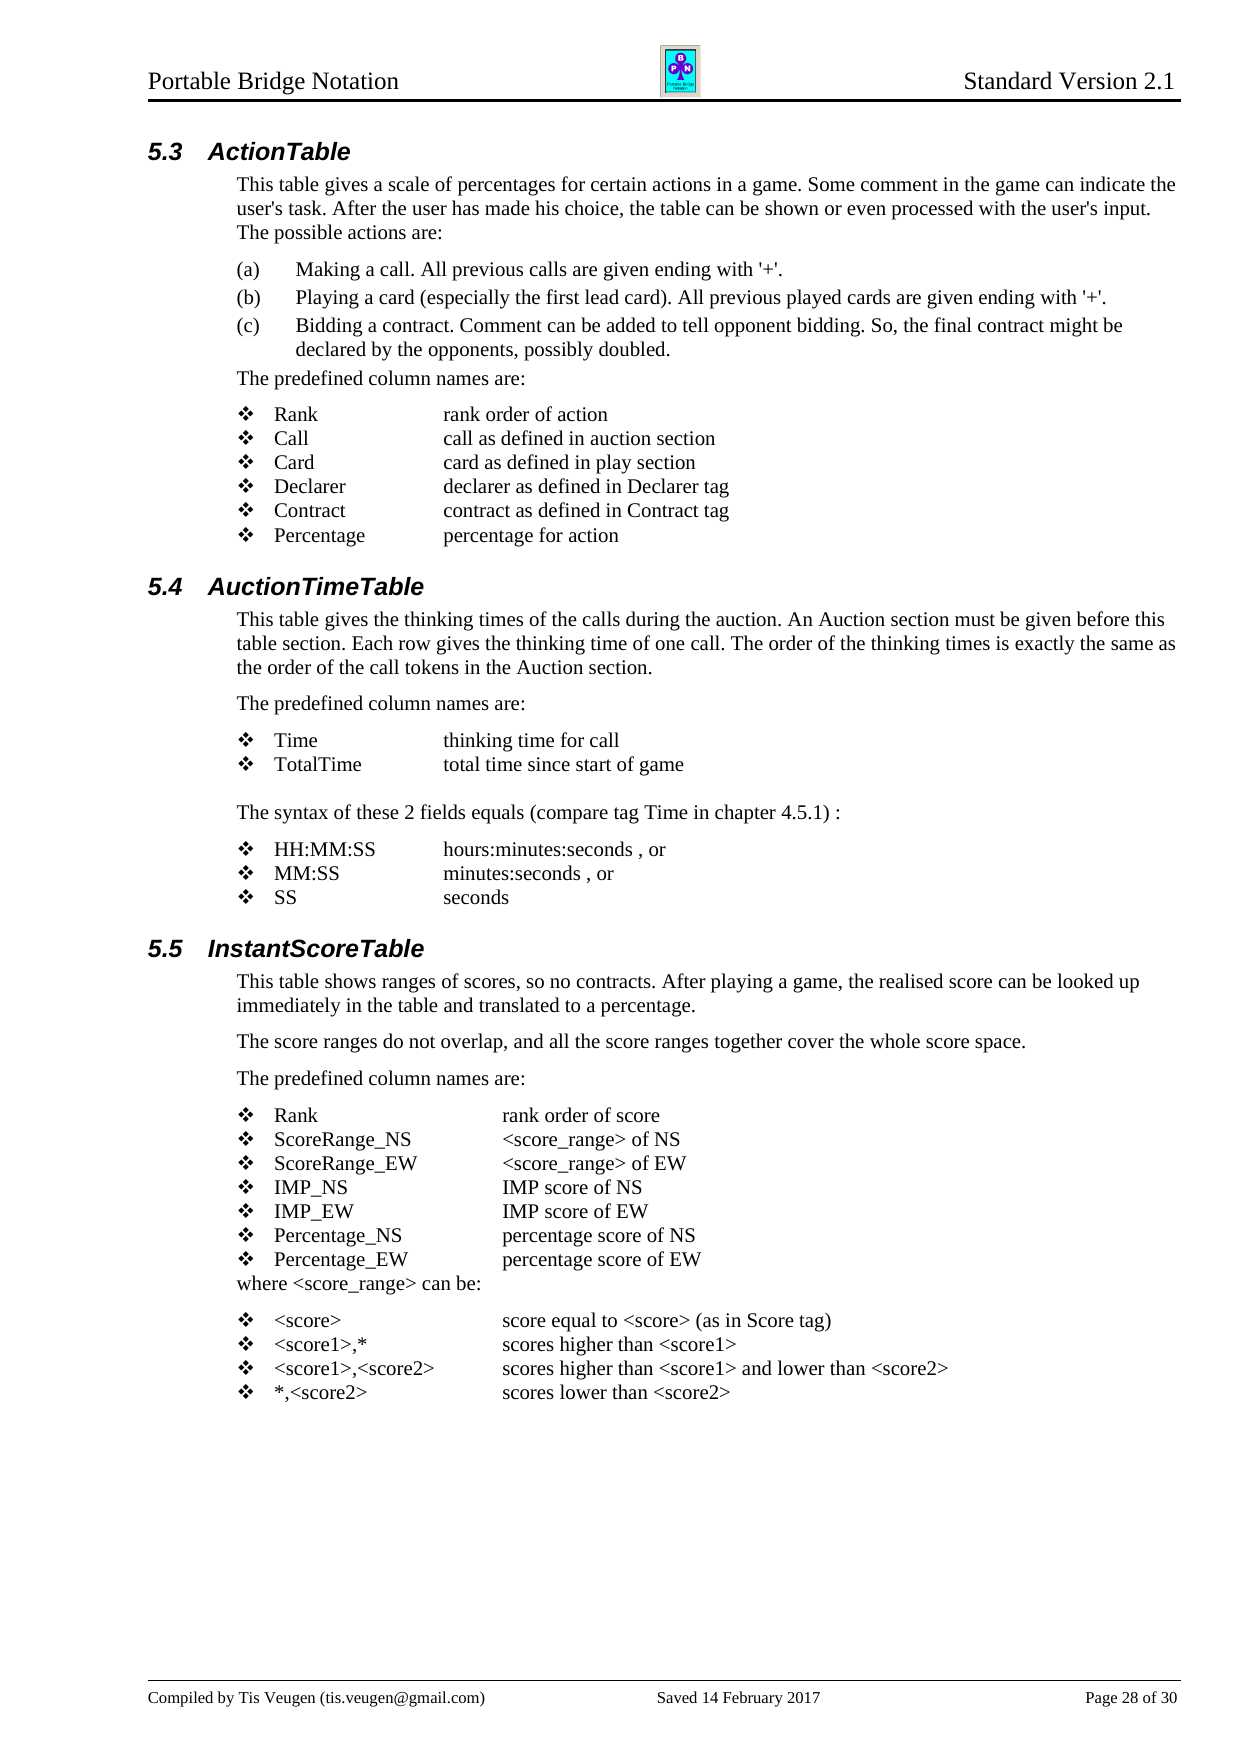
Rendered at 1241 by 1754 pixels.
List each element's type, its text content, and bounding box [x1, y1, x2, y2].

list Card card as defined in play section [236, 450, 1181, 474]
text This table gives the thinking times of the calls during the auction. An Auction section must be given before this table section. Each row gives the thinking time of one call. The order of the thinking times is exactly the same as the order of the call tokens in the Auction section. [236, 607, 1181, 679]
text The syntax of these 2 fields equals (compare tag Time in chapter 4.5.1) : [236, 776, 1181, 824]
subtitle AuctionTimeTable [148, 572, 1181, 600]
list Bidding a contract. Comment can be added to tell opponent bidding. So, the final contract might be declared by the opponents, possibly doubled. [236, 313, 1181, 361]
list TotalTime total time since start of game [236, 752, 1181, 776]
text The predefined column names are: [236, 366, 1181, 390]
list Rank rank order of score [236, 1102, 1181, 1127]
list HH:MM:SS hours:minutes:seconds , or [236, 837, 1181, 861]
list ScoreRange_NS <score_range> of NS [236, 1127, 1181, 1151]
text The predefined column names are: [236, 691, 1181, 715]
list Percentage percentage for action [236, 522, 1181, 547]
list <score1>,* scores higher than <score1> [236, 1332, 1181, 1356]
list ScoreRange_EW <score_range> of EW [236, 1151, 1181, 1175]
list Rank rank order of action [236, 402, 1181, 426]
list Percentage_NS percentage score of NS [236, 1223, 1181, 1247]
text This table shows ranges of scores, so no contracts. After playing a game, the realised score can be looked up immediately in the table and translated to a percentage. [236, 969, 1181, 1017]
list Time thinking time for call [236, 728, 1181, 752]
list *,<score2> scores lower than <score2> [236, 1380, 1181, 1404]
text where <score_range> can be: [236, 1271, 1181, 1295]
list Call call as defined in auction section [236, 426, 1181, 450]
text The score ranges do not overlap, and all the score ranges together cover the whole score space. [236, 1029, 1181, 1053]
list Percentage_EW percentage score of EW [236, 1247, 1181, 1271]
list Declarer declarer as defined in Declarer tag [236, 474, 1181, 498]
list Making a call. All previous calls are given ending with '+'. [236, 257, 1181, 281]
text This table gives a scale of percentages for certain actions in a game. Some comment in the game can indicate the user's task. After the user has made his choice, the table can be shown or even processed with the user's input. The possible actions are: [236, 172, 1181, 244]
text The predefined column names are: [236, 1066, 1181, 1090]
subtitle ActionTable [148, 137, 1181, 166]
list Playing a card (especially the first lead card). All previous played cards are given ending with '+'. [236, 285, 1181, 309]
subtitle InstantScoreTable [148, 934, 1181, 962]
list Contract contract as defined in Contract tag [236, 498, 1181, 522]
list MM:SS minutes:seconds , or [236, 861, 1181, 885]
list SS seconds [236, 885, 1181, 909]
list <score1>,<score2> scores higher than <score1> and lower than <score2> [236, 1356, 1181, 1380]
list IMP_EW IMP score of EW [236, 1199, 1181, 1223]
list <score> score equal to <score> (as in Score tag) [236, 1307, 1181, 1332]
list IMP_NS IMP score of NS [236, 1175, 1181, 1199]
